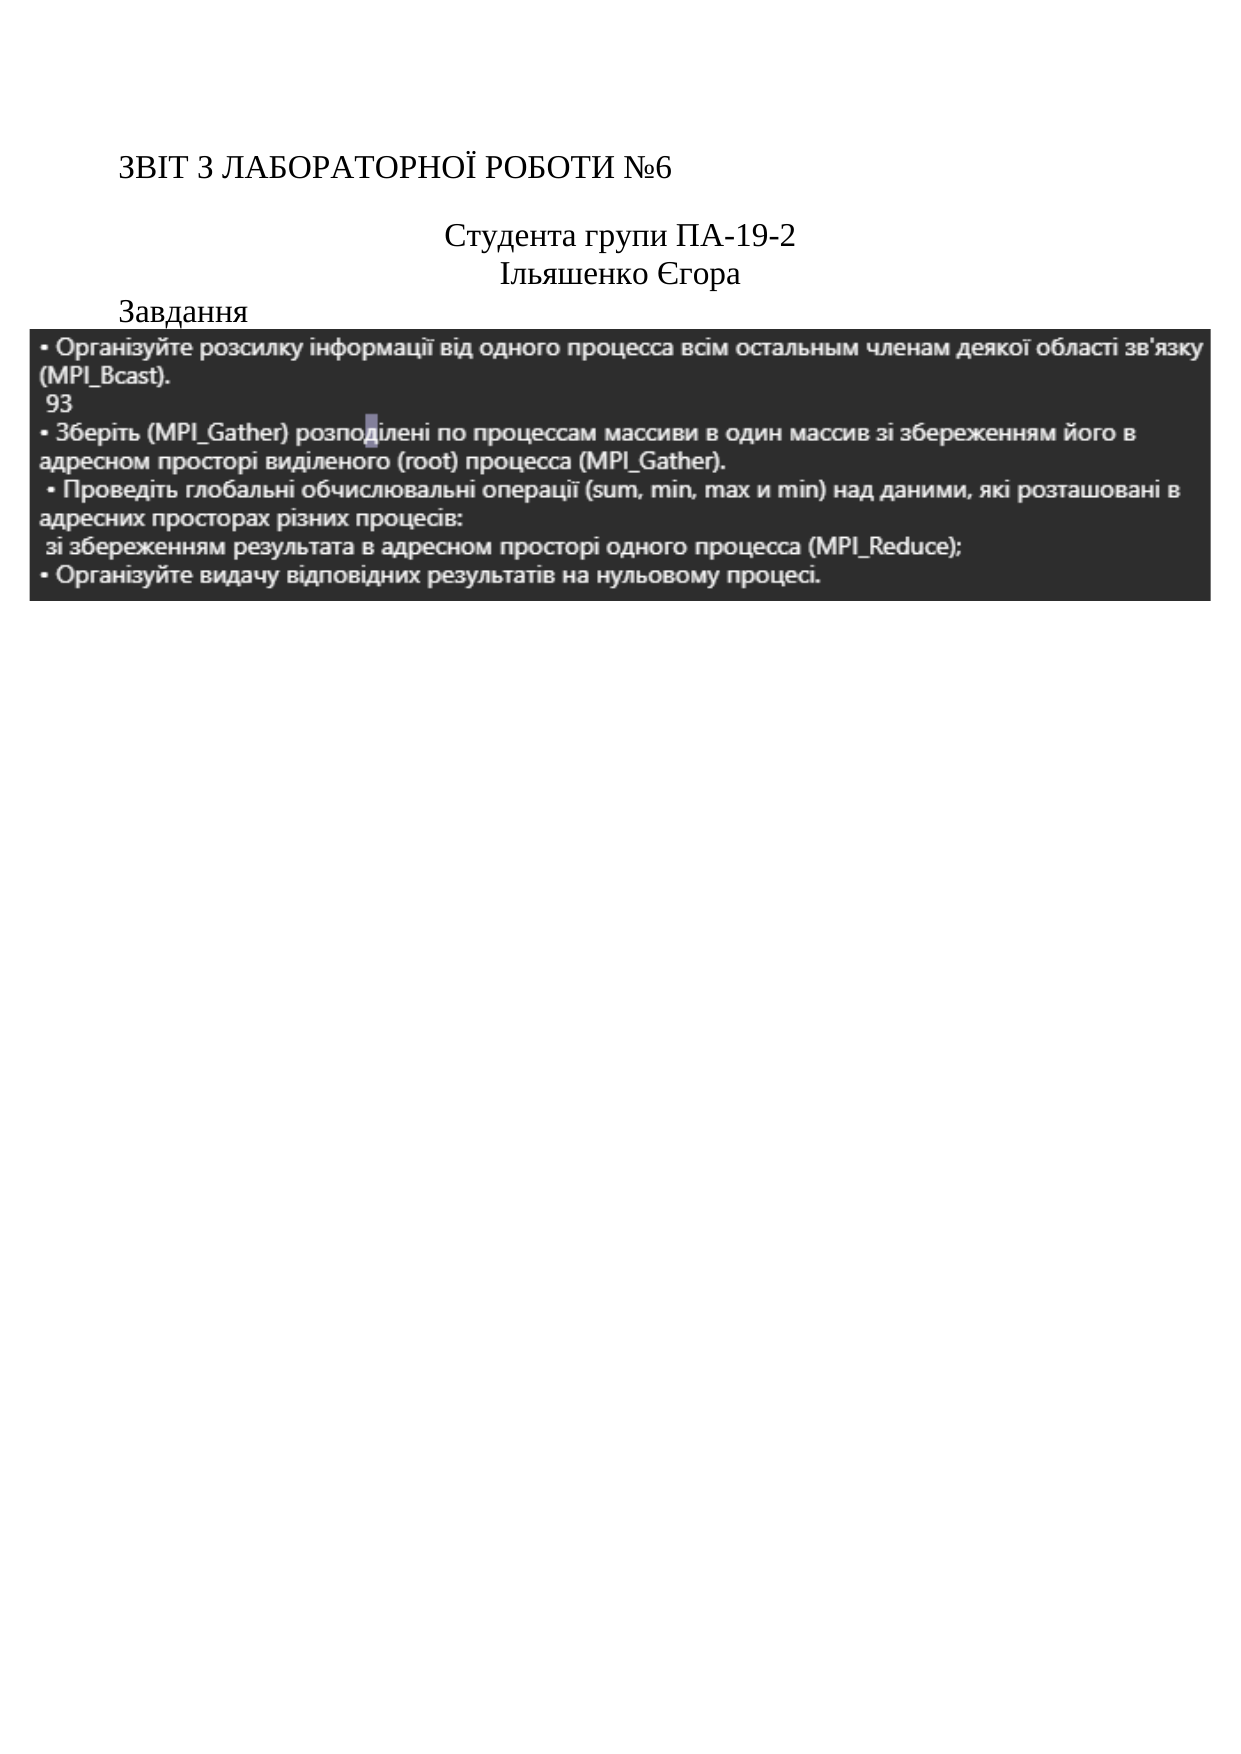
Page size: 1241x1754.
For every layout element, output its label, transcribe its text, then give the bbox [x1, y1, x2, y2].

text ЗВІТ З ЛАБОРАТОРНОЇ РОБОТИ №6 [118, 147, 1122, 186]
picture [29, 329, 1211, 601]
text Студента групи ПА-19-2 [118, 215, 1122, 253]
text Завдання [118, 291, 1122, 329]
text Ільяшенко Єгора [118, 253, 1122, 291]
